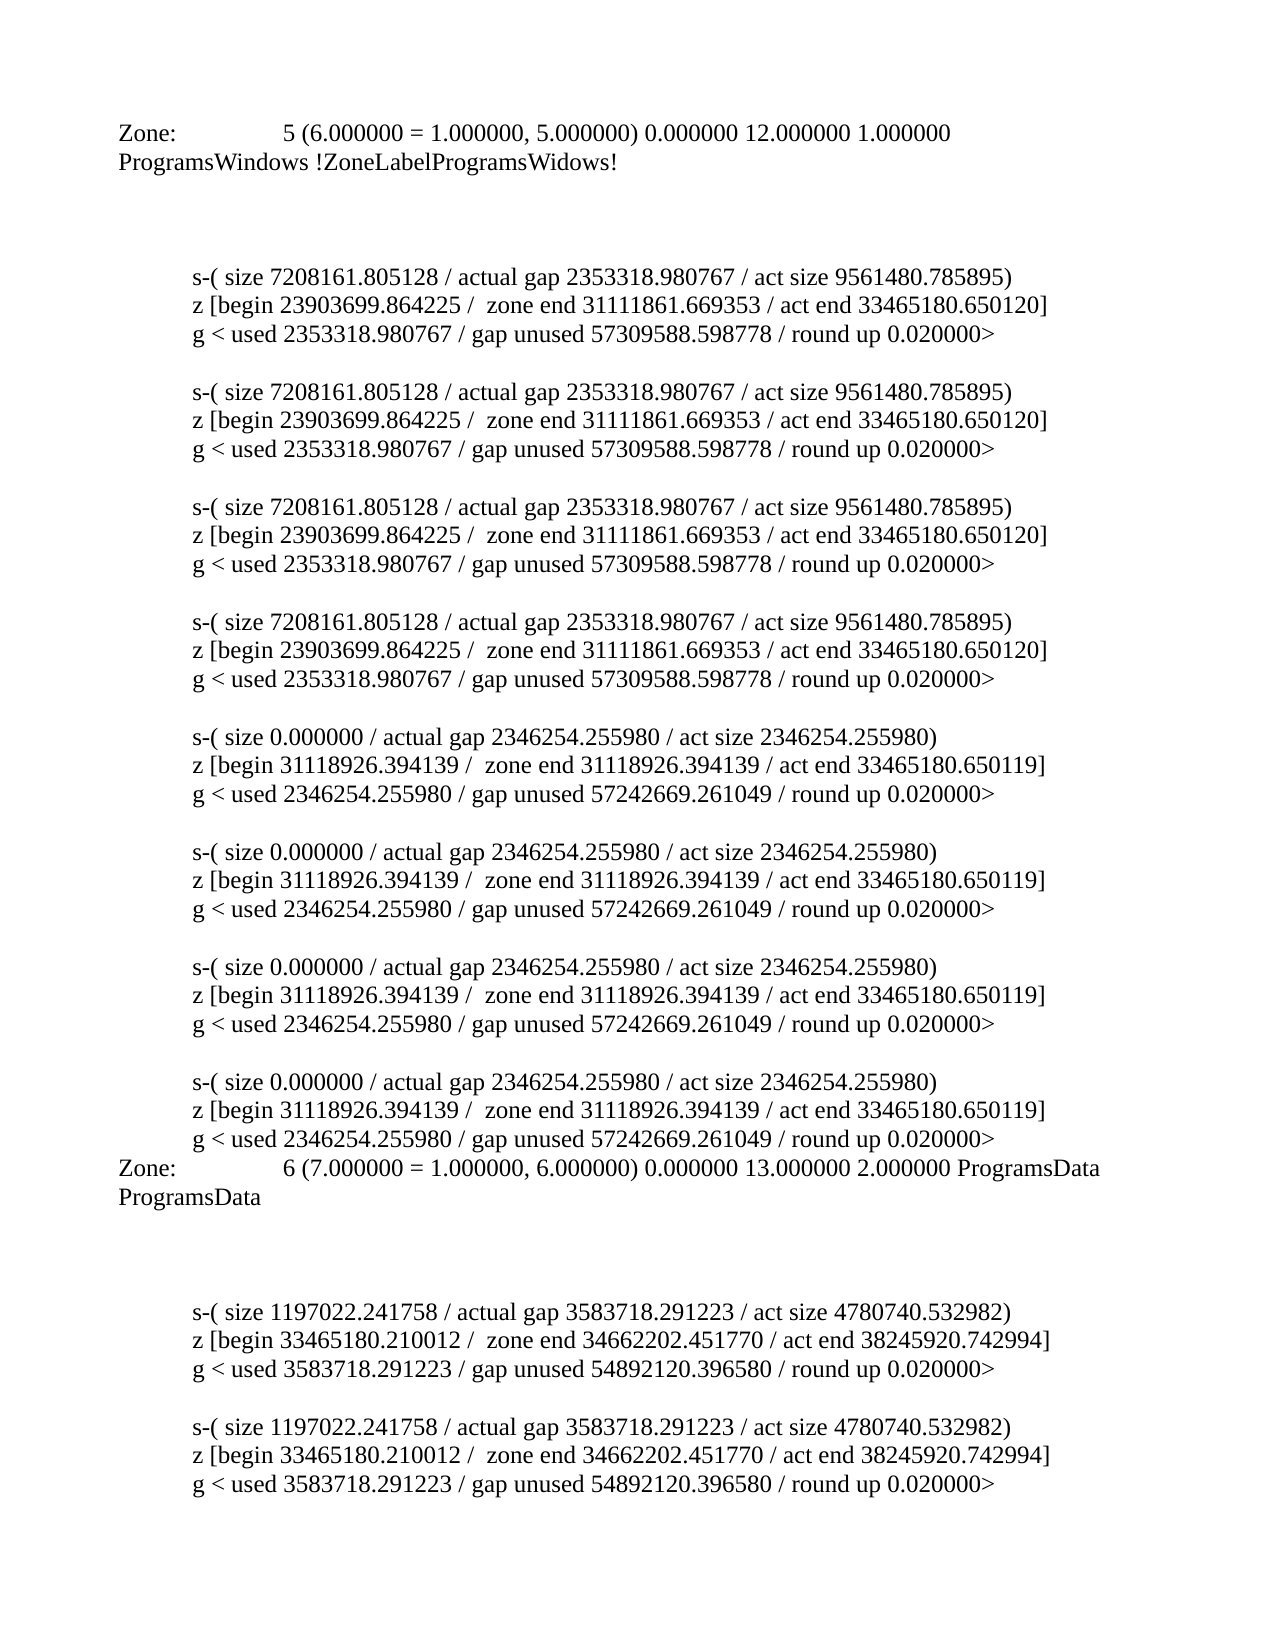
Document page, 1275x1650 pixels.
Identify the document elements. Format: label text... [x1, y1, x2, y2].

text g < used 2346254.255980 / gap unused 57242669.261049 / round up 0.020000> [118, 1124, 1157, 1153]
text s-( size 7208161.805128 / actual gap 2353318.980767 / act size 9561480.785895) [118, 607, 1157, 636]
text Zone: 6 (7.000000 = 1.000000, 6.000000) 0.000000 13.000000 2.000000 ProgramsData ProgramsData [118, 1153, 1157, 1211]
text g < used 2346254.255980 / gap unused 57242669.261049 / round up 0.020000> [118, 1009, 1157, 1038]
text z [begin 23903699.864225 / zone end 31111861.669353 / act end 33465180.650120] [118, 406, 1157, 434]
text z [begin 31118926.394139 / zone end 31118926.394139 / act end 33465180.650119] [118, 866, 1157, 894]
text z [begin 23903699.864225 / zone end 31111861.669353 / act end 33465180.650120] [118, 521, 1157, 549]
text z [begin 33465180.210012 / zone end 34662202.451770 / act end 38245920.742994] [118, 1326, 1157, 1354]
text s-( size 0.000000 / actual gap 2346254.255980 / act size 2346254.255980) [118, 952, 1157, 981]
text s-( size 0.000000 / actual gap 2346254.255980 / act size 2346254.255980) [118, 1067, 1157, 1096]
text g < used 3583718.291223 / gap unused 54892120.396580 / round up 0.020000> [118, 1469, 1157, 1498]
text s-( size 7208161.805128 / actual gap 2353318.980767 / act size 9561480.785895) [118, 377, 1157, 406]
text z [begin 23903699.864225 / zone end 31111861.669353 / act end 33465180.650120] [118, 636, 1157, 664]
text z [begin 31118926.394139 / zone end 31118926.394139 / act end 33465180.650119] [118, 981, 1157, 1009]
text g < used 3583718.291223 / gap unused 54892120.396580 / round up 0.020000> [118, 1354, 1157, 1383]
text Zone: 5 (6.000000 = 1.000000, 5.000000) 0.000000 12.000000 1.000000 ProgramsWindows !ZoneLabelProgramsWidows! [118, 118, 1157, 176]
text s-( size 1197022.241758 / actual gap 3583718.291223 / act size 4780740.532982) [118, 1297, 1157, 1326]
text z [begin 31118926.394139 / zone end 31118926.394139 / act end 33465180.650119] [118, 751, 1157, 779]
text z [begin 31118926.394139 / zone end 31118926.394139 / act end 33465180.650119] [118, 1096, 1157, 1124]
text g < used 2353318.980767 / gap unused 57309588.598778 / round up 0.020000> [118, 319, 1157, 348]
text g < used 2346254.255980 / gap unused 57242669.261049 / round up 0.020000> [118, 779, 1157, 808]
text z [begin 23903699.864225 / zone end 31111861.669353 / act end 33465180.650120] [118, 291, 1157, 319]
text s-( size 0.000000 / actual gap 2346254.255980 / act size 2346254.255980) [118, 722, 1157, 751]
text s-( size 7208161.805128 / actual gap 2353318.980767 / act size 9561480.785895) [118, 262, 1157, 291]
text z [begin 33465180.210012 / zone end 34662202.451770 / act end 38245920.742994] [118, 1441, 1157, 1469]
text s-( size 7208161.805128 / actual gap 2353318.980767 / act size 9561480.785895) [118, 492, 1157, 521]
text g < used 2353318.980767 / gap unused 57309588.598778 / round up 0.020000> [118, 434, 1157, 463]
text s-( size 0.000000 / actual gap 2346254.255980 / act size 2346254.255980) [118, 837, 1157, 866]
text g < used 2353318.980767 / gap unused 57309588.598778 / round up 0.020000> [118, 549, 1157, 578]
text g < used 2353318.980767 / gap unused 57309588.598778 / round up 0.020000> [118, 664, 1157, 693]
text g < used 2346254.255980 / gap unused 57242669.261049 / round up 0.020000> [118, 894, 1157, 923]
text s-( size 1197022.241758 / actual gap 3583718.291223 / act size 4780740.532982) [118, 1412, 1157, 1441]
